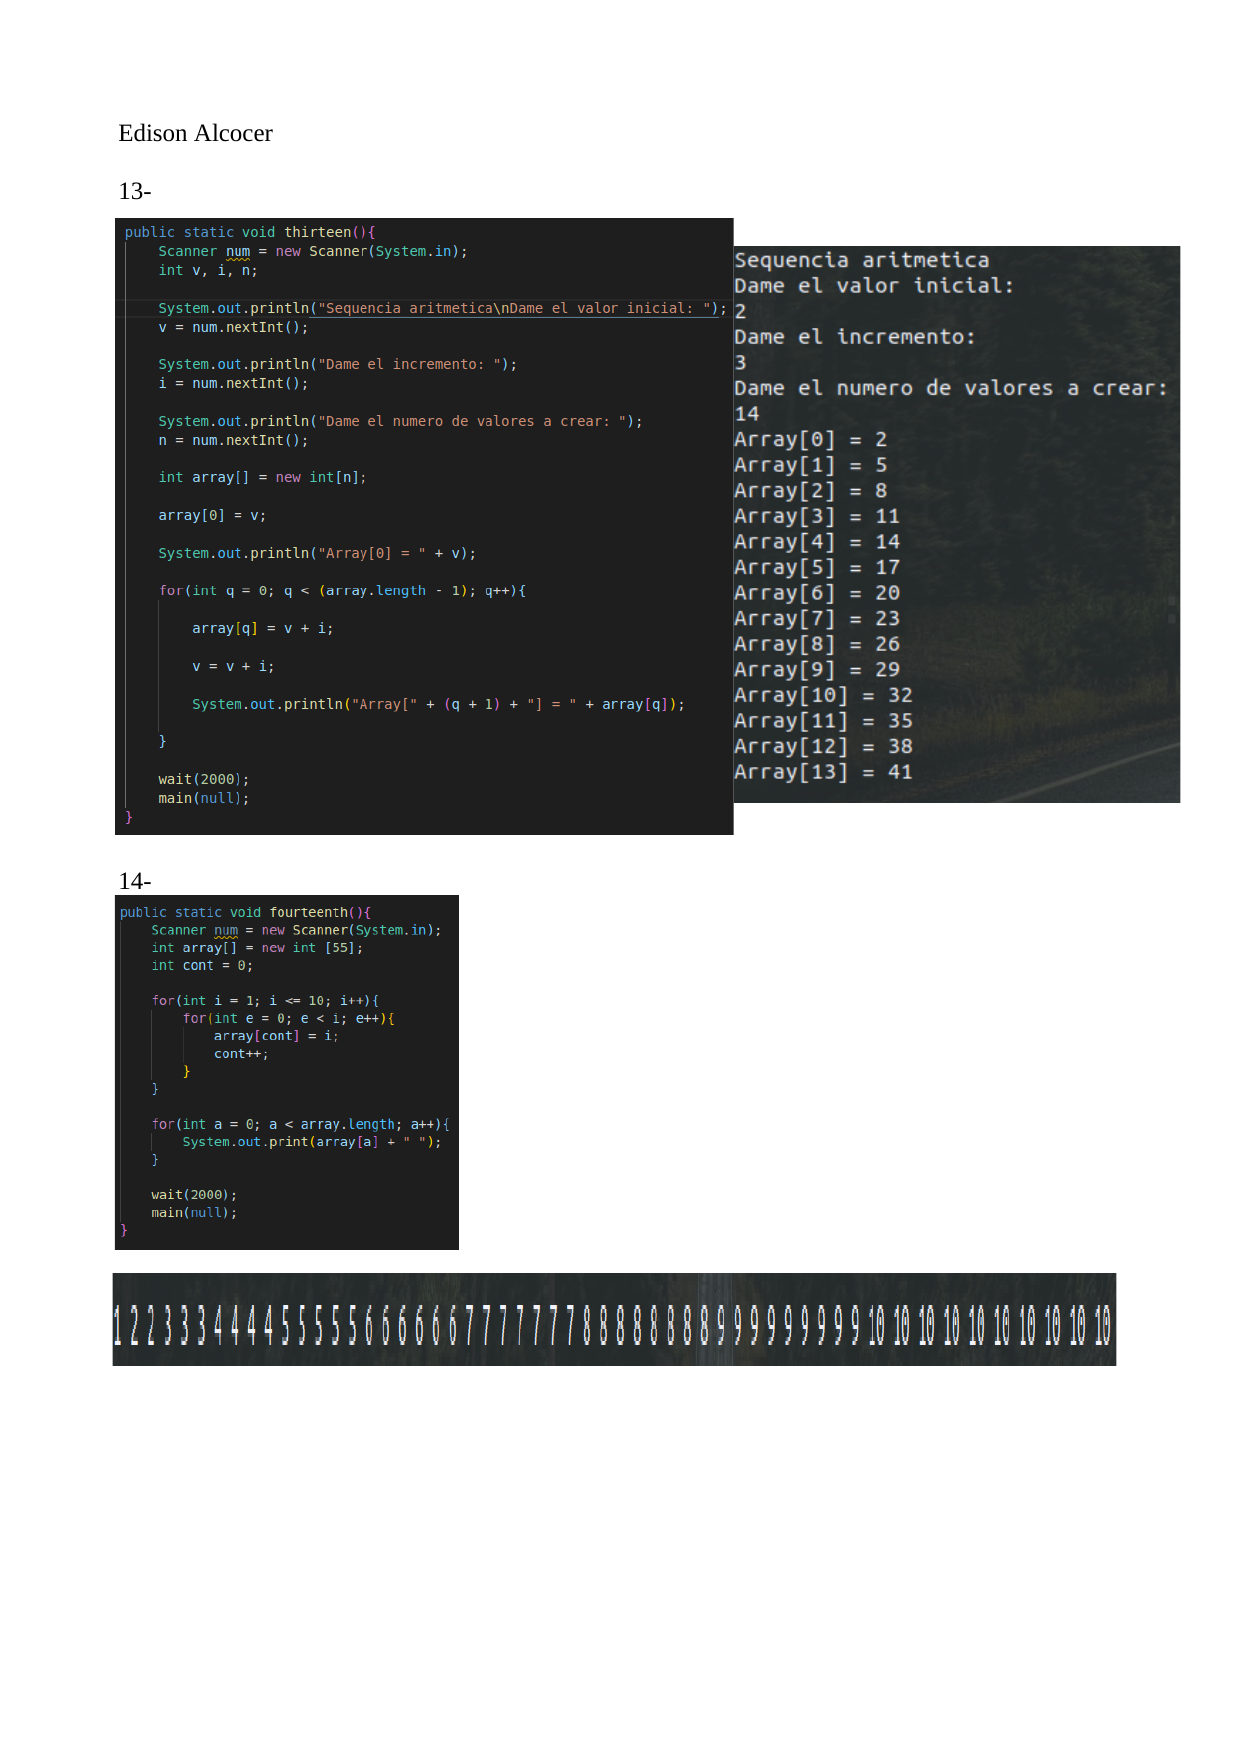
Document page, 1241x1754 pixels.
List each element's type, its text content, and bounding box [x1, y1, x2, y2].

picture [112, 1273, 1117, 1366]
text 14- [118, 866, 1122, 895]
text 13- [118, 176, 1122, 205]
picture [114, 895, 459, 1250]
picture [115, 218, 1181, 835]
